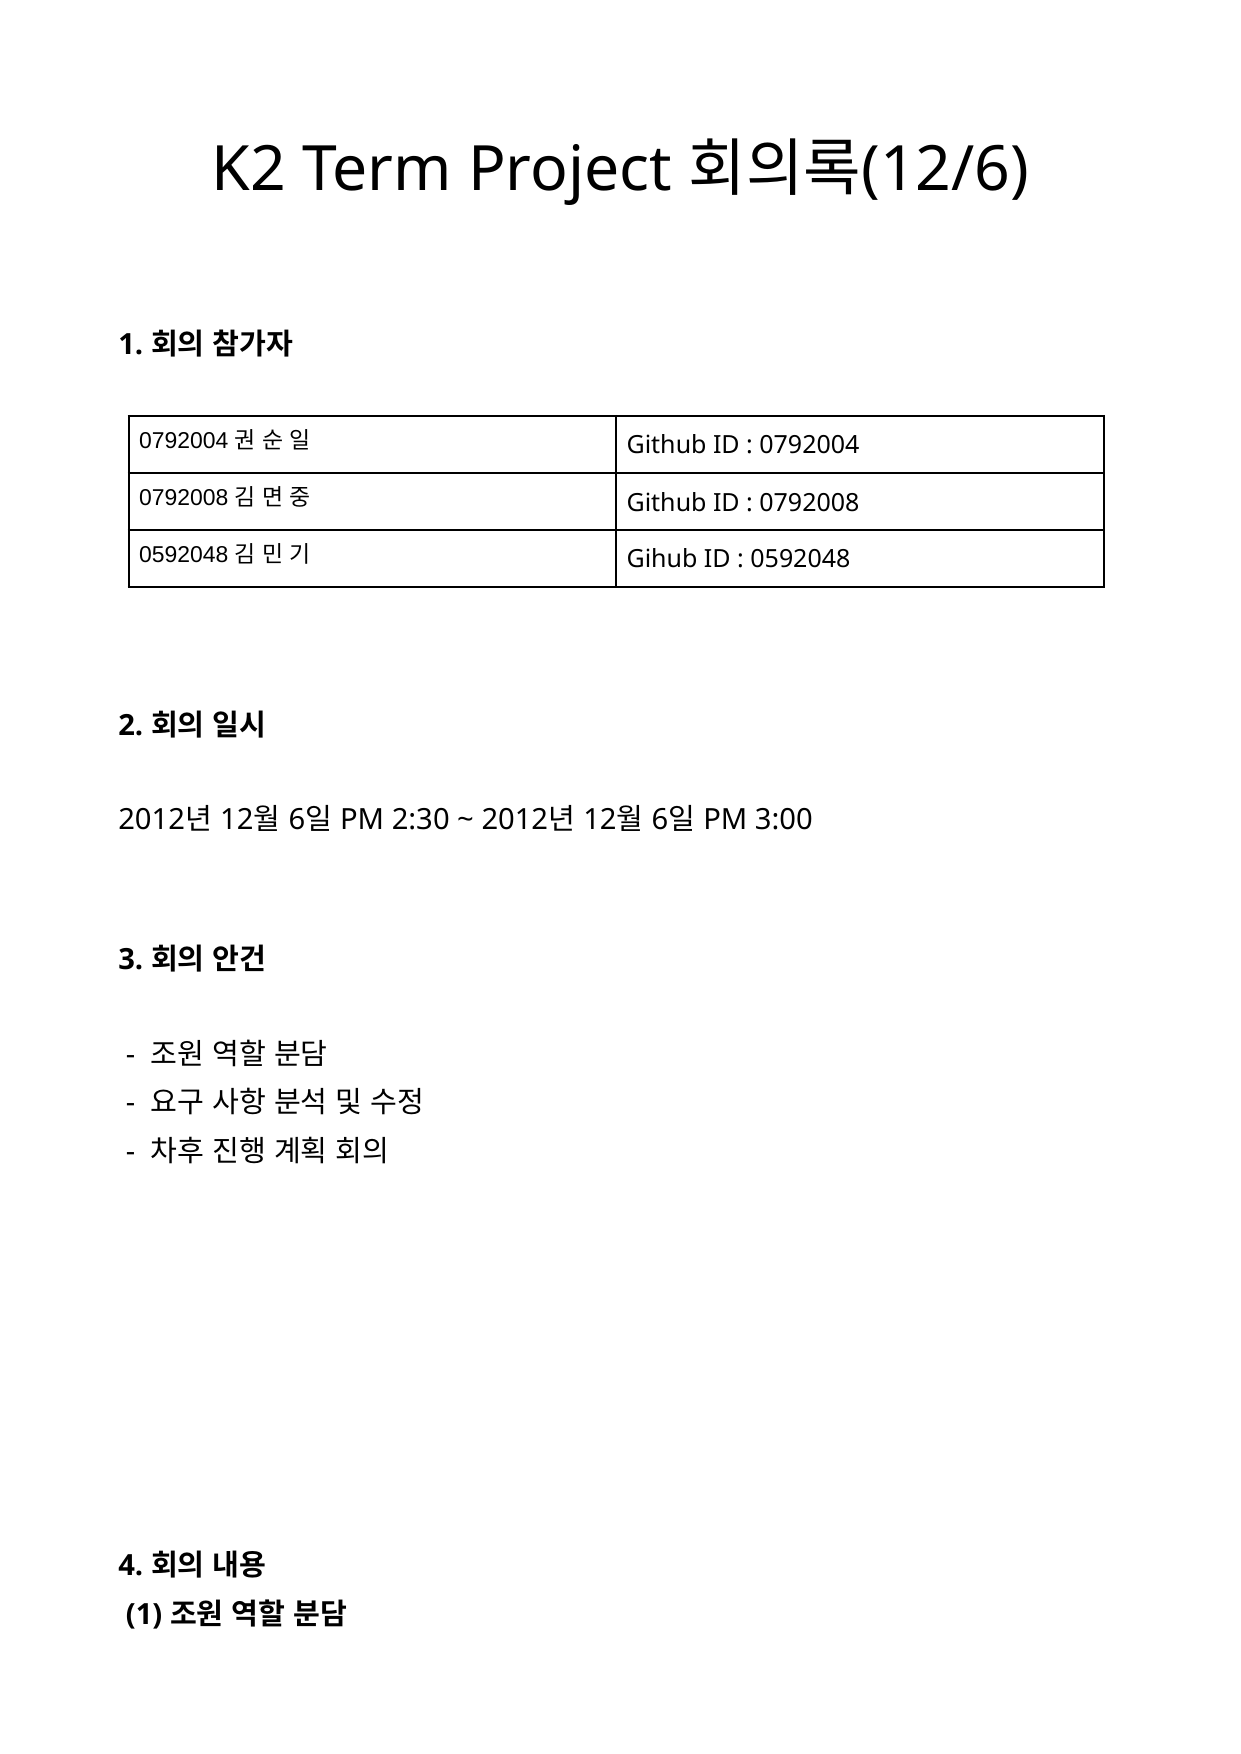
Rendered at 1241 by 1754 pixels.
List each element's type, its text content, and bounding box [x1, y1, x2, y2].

text - 조원 역할 분담 [118, 1030, 1122, 1073]
text 3. 회의 안건 [118, 936, 1122, 978]
text 4. 회의 내용 [118, 1541, 1122, 1584]
text K2 Term Project 회의록(12/6) [118, 118, 1122, 209]
table_cell Github ID : 0792008 [617, 474, 1103, 529]
table_header Github ID : 0792004 [617, 417, 1103, 472]
table_cell 0792008 김 면 중 [130, 474, 615, 529]
text - 요구 사항 분석 및 수정 [118, 1079, 1122, 1121]
text (1) 조원 역할 분담 [118, 1590, 1122, 1633]
text 2012년 12월 6일 PM 2:30 ~ 2012년 12월 6일 PM 3:00 [118, 796, 1122, 838]
table_header 0792004 권 순 일 [130, 417, 615, 472]
text - 차후 진행 계획 회의 [118, 1128, 1122, 1170]
table_cell 0592048 김 민 기 [130, 531, 615, 586]
table_cell Gihub ID : 0592048 [617, 531, 1103, 586]
text 2. 회의 일시 [118, 701, 1122, 744]
text 1. 회의 참가자 [118, 320, 1122, 363]
